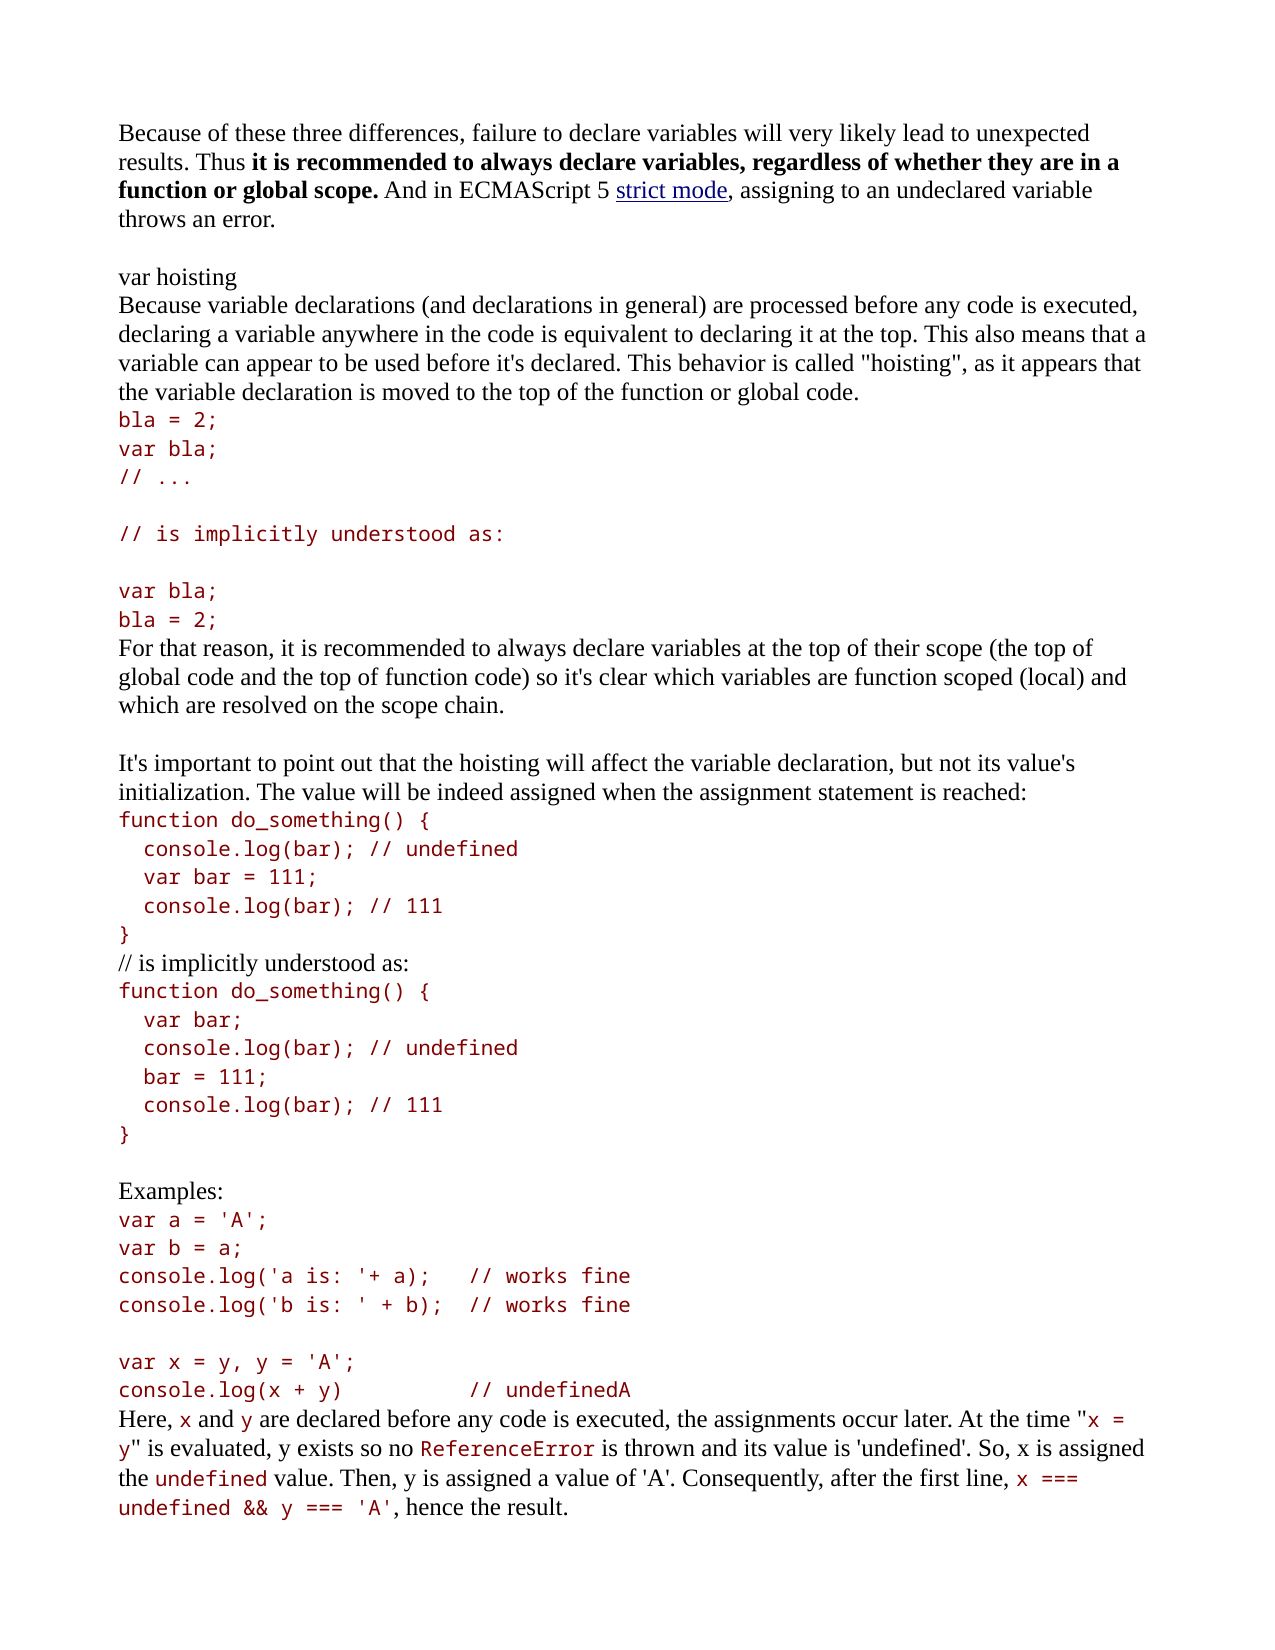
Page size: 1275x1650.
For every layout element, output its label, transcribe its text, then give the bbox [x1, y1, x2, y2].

text } [118, 1119, 1157, 1147]
text var x = y, y = 'A'; [118, 1347, 1157, 1375]
text function do_something() { [118, 977, 1157, 1005]
text // is implicitly understood as: [118, 948, 1157, 977]
text Here, x and y are declared before any code is executed, the assignments occur later. At the time "x = y" is evaluated, y exists so no ReferenceError is thrown and its value is 'undefined'. So, x is assigned the undefined value. Then, y is assigned a value of 'A'. Consequently, after the first line, x === undefined && y === 'A', hence the result. [118, 1404, 1157, 1522]
text var bar = 111; [118, 862, 1157, 891]
text var a = 'A'; [118, 1205, 1157, 1233]
text } [118, 919, 1157, 948]
text bla = 2; [118, 406, 1157, 434]
text bar = 111; [118, 1062, 1157, 1090]
text It's important to point out that the hoisting will affect the variable declaration, but not its value's initialization. The value will be indeed assigned when the assignment statement is reached: [118, 748, 1157, 806]
text bla = 2; [118, 605, 1157, 633]
text // ... [118, 462, 1157, 491]
text console.log(bar); // undefined [118, 834, 1157, 862]
text function do_something() { [118, 806, 1157, 834]
text var bla; [118, 576, 1157, 605]
text Because variable declarations (and declarations in general) are processed before any code is executed, declaring a variable anywhere in the code is equivalent to declaring it at the top. This also means that a variable can appear to be used before it's declared. This behavior is called "hoisting", as it appears that the variable declaration is moved to the top of the function or global code. [118, 291, 1157, 406]
text var bar; [118, 1005, 1157, 1033]
text console.log(bar); // 111 [118, 891, 1157, 919]
text // is implicitly understood as: [118, 519, 1157, 548]
text Because of these three differences, failure to declare variables will very likely lead to unexpected results. Thus it is recommended to always declare variables, regardless of whether they are in a function or global scope. And in ECMAScript 5 strict mode, assigning to an undeclared variable throws an error. [118, 118, 1157, 233]
text console.log(bar); // 111 [118, 1090, 1157, 1119]
text Examples: [118, 1176, 1157, 1205]
text var hoisting [118, 262, 1157, 291]
text var b = a; [118, 1233, 1157, 1262]
text console.log('b is: ' + b); // works fine [118, 1290, 1157, 1318]
text var bla; [118, 434, 1157, 462]
text For that reason, it is recommended to always declare variables at the top of their scope (the top of global code and the top of function code) so it's clear which variables are function scoped (local) and which are resolved on the scope chain. [118, 633, 1157, 719]
text console.log(x + y) // undefinedA [118, 1375, 1157, 1404]
text console.log(bar); // undefined [118, 1033, 1157, 1062]
text console.log('a is: '+ a); // works fine [118, 1262, 1157, 1290]
